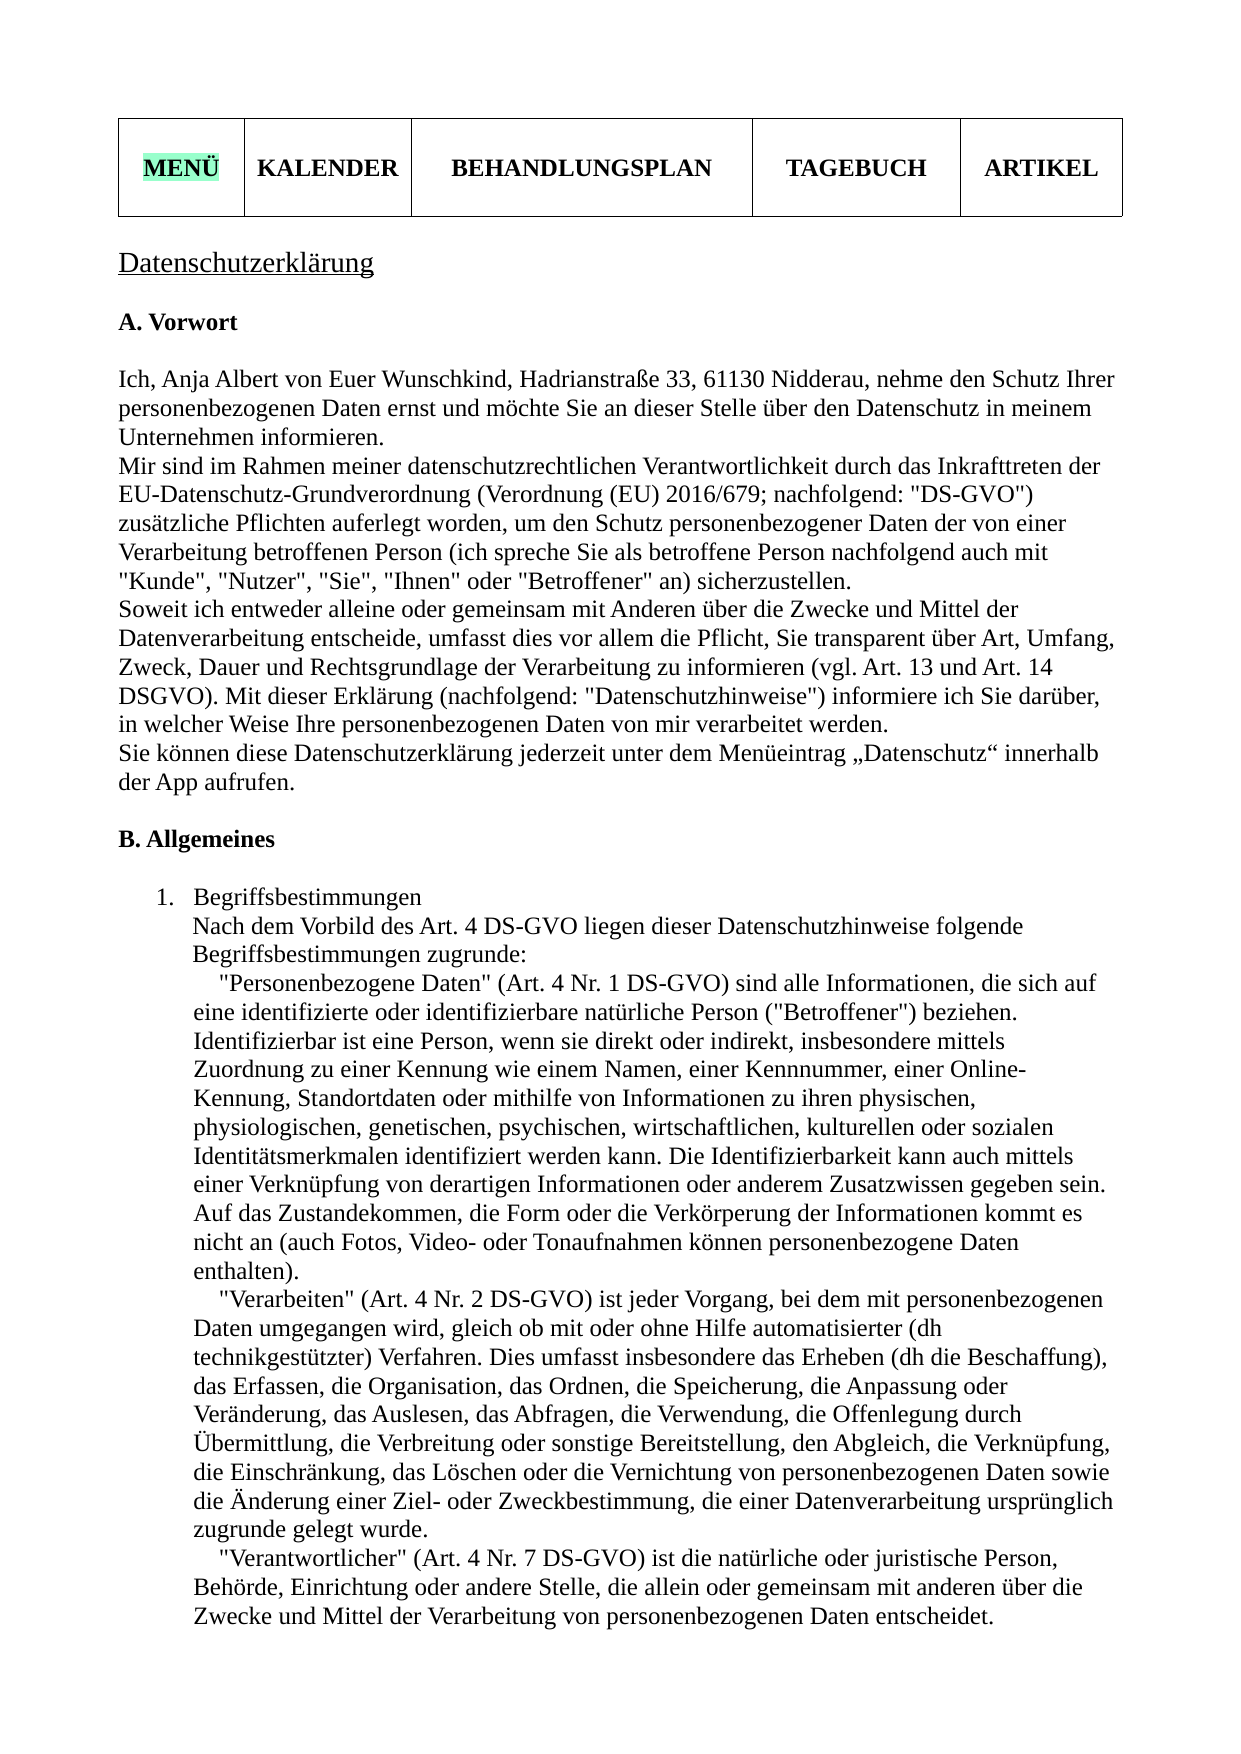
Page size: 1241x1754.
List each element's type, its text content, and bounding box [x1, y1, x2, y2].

text A. Vorwort [118, 307, 1122, 336]
text Nach dem Vorbild des Art. 4 DS-GVO liegen dieser Datenschutzhinweise folgende Begriffsbestimmungen zugrunde: [192, 911, 1122, 968]
text Soweit ich entweder alleine oder gemeinsam mit Anderen über die Zwecke und Mittel der Datenverarbeitung entscheide, umfasst dies vor allem die Pflicht, Sie transparent über Art, Umfang, Zweck, Dauer und Rechtsgrundlage der Verarbeitung zu informieren (vgl. Art. 13 und Art. 14 DSGVO). Mit dieser Erklärung (nachfolgend: "Datenschutzhinweise") informiere ich Sie darüber, in welcher Weise Ihre personenbezogenen Daten von mir verarbeitet werden. [118, 594, 1122, 738]
table_header KALENDER [245, 119, 411, 216]
table_header BEHANDLUNGSPLAN [412, 119, 752, 216]
table_header TAGEBUCH [753, 119, 960, 216]
list  "Personenbezogene Daten" (Art. 4 Nr. 1 DS-GVO) sind alle Informationen, die sich auf eine identifizierte oder identifizierbare natürliche Person ("Betroffener") beziehen. Identifizierbar ist eine Person, wenn sie direkt oder indirekt, insbesondere mittels Zuordnung zu einer Kennung wie einem Namen, einer Kennnummer, einer Online-Kennung, Standortdaten oder mithilfe von Informationen zu ihren physischen, physiologischen, genetischen, psychischen, wirtschaftlichen, kulturellen oder sozialen Identitätsmerkmalen identifiziert werden kann. Die Identifizierbarkeit kann auch mittels einer Verknüpfung von derartigen Informationen oder anderem Zusatzwissen gegeben sein. Auf das Zustandekommen, die Form oder die Verkörperung der Informationen kommt es nicht an (auch Fotos, Video- oder Tonaufnahmen können personenbezogene Daten enthalten). [156, 968, 1122, 1284]
list Begriffsbestimmungen [156, 882, 1122, 911]
text Mir sind im Rahmen meiner datenschutzrechtlichen Verantwortlichkeit durch das Inkrafttreten der EU-Datenschutz-Grundverordnung (Verordnung (EU) 2016/679; nachfolgend: "DS-GVO") zusätzliche Pflichten auferlegt worden, um den Schutz personenbezogener Daten der von einer Verarbeitung betroffenen Person (ich spreche Sie als betroffene Person nachfolgend auch mit "Kunde", "Nutzer", "Sie", "Ihnen" oder "Betroffener" an) sicherzustellen. [118, 451, 1122, 594]
table_header ARTIKEL [961, 119, 1122, 216]
text Ich, Anja Albert von Euer Wunschkind, Hadrianstraße 33, 61130 Nidderau, nehme den Schutz Ihrer personenbezogenen Daten ernst und möchte Sie an dieser Stelle über den Datenschutz in meinem Unternehmen informieren. [118, 364, 1122, 451]
table_header MENÜ [119, 119, 244, 216]
text Datenschutzerklärung [118, 245, 1122, 278]
list  "Verantwortlicher" (Art. 4 Nr. 7 DS-GVO) ist die natürliche oder juristische Person, Behörde, Einrichtung oder andere Stelle, die allein oder gemeinsam mit anderen über die Zwecke und Mittel der Verarbeitung von personenbezogenen Daten entscheidet. [156, 1543, 1122, 1629]
list  "Verarbeiten" (Art. 4 Nr. 2 DS-GVO) ist jeder Vorgang, bei dem mit personenbezogenen Daten umgegangen wird, gleich ob mit oder ohne Hilfe automatisierter (dh technikgestützter) Verfahren. Dies umfasst insbesondere das Erheben (dh die Beschaffung), das Erfassen, die Organisation, das Ordnen, die Speicherung, die Anpassung oder Veränderung, das Auslesen, das Abfragen, die Verwendung, die Offenlegung durch Übermittlung, die Verbreitung oder sonstige Bereitstellung, den Abgleich, die Verknüpfung, die Einschränkung, das Löschen oder die Vernichtung von personenbezogenen Daten sowie die Änderung einer Ziel- oder Zweckbestimmung, die einer Datenverarbeitung ursprünglich zugrunde gelegt wurde. [156, 1284, 1122, 1543]
text Sie können diese Datenschutzerklärung jederzeit unter dem Menüeintrag „Datenschutz“ innerhalb der App aufrufen. [118, 738, 1122, 796]
text B. Allgemeines [118, 824, 1122, 853]
